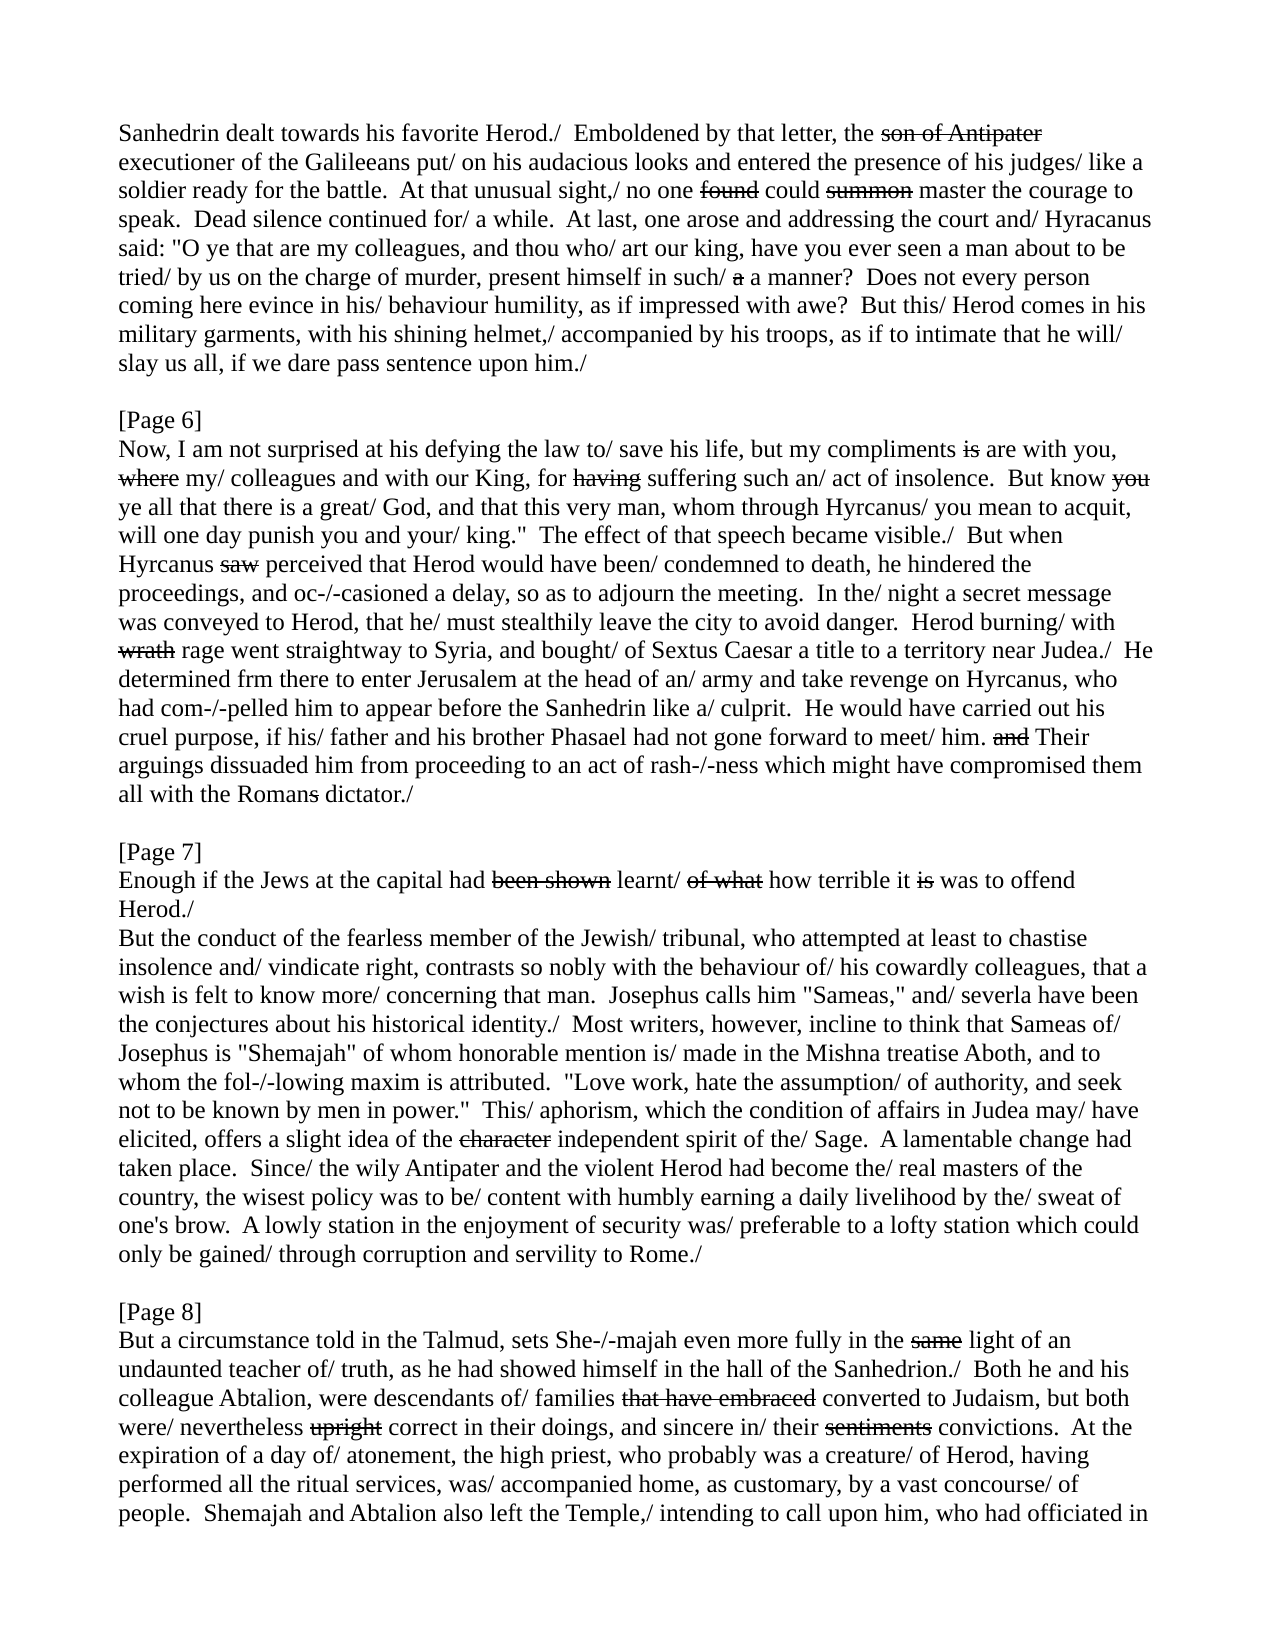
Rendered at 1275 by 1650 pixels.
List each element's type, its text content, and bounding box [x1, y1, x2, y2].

text Sanhedrin dealt towards his favorite Herod./ Emboldened by that letter, the son of Antipater executioner of the Galileeans put/ on his audacious looks and entered the presence of his judges/ like a soldier ready for the battle. At that unusual sight,/ no one found could summon master the courage to speak. Dead silence continued for/ a while. At last, one arose and addressing the court and/ Hyracanus said: "O ye that are my colleagues, and thou who/ art our king, have you ever seen a man about to be tried/ by us on the charge of murder, present himself in such/ a a manner? Does not every person coming here evince in his/ behaviour humility, as if impressed with awe? But this/ Herod comes in his military garments, with his shining helmet,/ accompanied by his troops, as if to intimate that he will/ slay us all, if we dare pass sentence upon him./ [118, 118, 1157, 377]
text Enough if the Jews at the capital had been shown learnt/ of what how terrible it is was to offend Herod./ [118, 866, 1157, 923]
text But a circumstance told in the Talmud, sets She-/-majah even more fully in the same light of an undaunted teacher of/ truth, as he had showed himself in the hall of the Sanhedrion./ Both he and his colleague Abtalion, were descendants of/ families that have embraced converted to Judaism, but both were/ nevertheless upright correct in their doings, and sincere in/ their sentiments convictions. At the expiration of a day of/ atonement, the high priest, who probably was a creature/ of Herod, having performed all the ritual services, was/ accompanied home, as customary, by a vast concourse/ of people. Shemajah and Abtalion also left the Temple,/ intending to call upon him, who had officiated in [118, 1326, 1157, 1527]
text Now, I am not surprised at his defying the law to/ save his life, but my compliments is are with you, where my/ colleagues and with our King, for having suffering such an/ act of insolence. But know you ye all that there is a great/ God, and that this very man, whom through Hyrcanus/ you mean to acquit, will one day punish you and your/ king." The effect of that speech became visible./ But when Hyrcanus saw perceived that Herod would have been/ condemned to death, he hindered the proceedings, and oc-/-casioned a delay, so as to adjourn the meeting. In the/ night a secret message was conveyed to Herod, that he/ must stealthily leave the city to avoid danger. Herod burning/ with wrath rage went straightway to Syria, and bought/ of Sextus Caesar a title to a territory near Judea./ He determined frm there to enter Jerusalem at the head of an/ army and take revenge on Hyrcanus, who had com-/-pelled him to appear before the Sanhedrin like a/ culprit. He would have carried out his cruel purpose, if his/ father and his brother Phasael had not gone forward to meet/ him. and Their arguings dissuaded him from proceeding to an act of rash-/-ness which might have compromised them all with the Romans dictator./ [118, 434, 1157, 808]
text [Page 6] [118, 406, 1157, 434]
text [Page 7] [118, 837, 1157, 866]
text [Page 8] [118, 1297, 1157, 1326]
text But the conduct of the fearless member of the Jewish/ tribunal, who attempted at least to chastise insolence and/ vindicate right, contrasts so nobly with the behaviour of/ his cowardly colleagues, that a wish is felt to know more/ concerning that man. Josephus calls him "Sameas," and/ severla have been the conjectures about his historical identity./ Most writers, however, incline to think that Sameas of/ Josephus is "Shemajah" of whom honorable mention is/ made in the Mishna treatise Aboth, and to whom the fol-/-lowing maxim is attributed. "Love work, hate the assumption/ of authority, and seek not to be known by men in power." This/ aphorism, which the condition of affairs in Judea may/ have elicited, offers a slight idea of the character independent spirit of the/ Sage. A lamentable change had taken place. Since/ the wily Antipater and the violent Herod had become the/ real masters of the country, the wisest policy was to be/ content with humbly earning a daily livelihood by the/ sweat of one's brow. A lowly station in the enjoyment of security was/ preferable to a lofty station which could only be gained/ through corruption and servility to Rome./ [118, 923, 1157, 1268]
